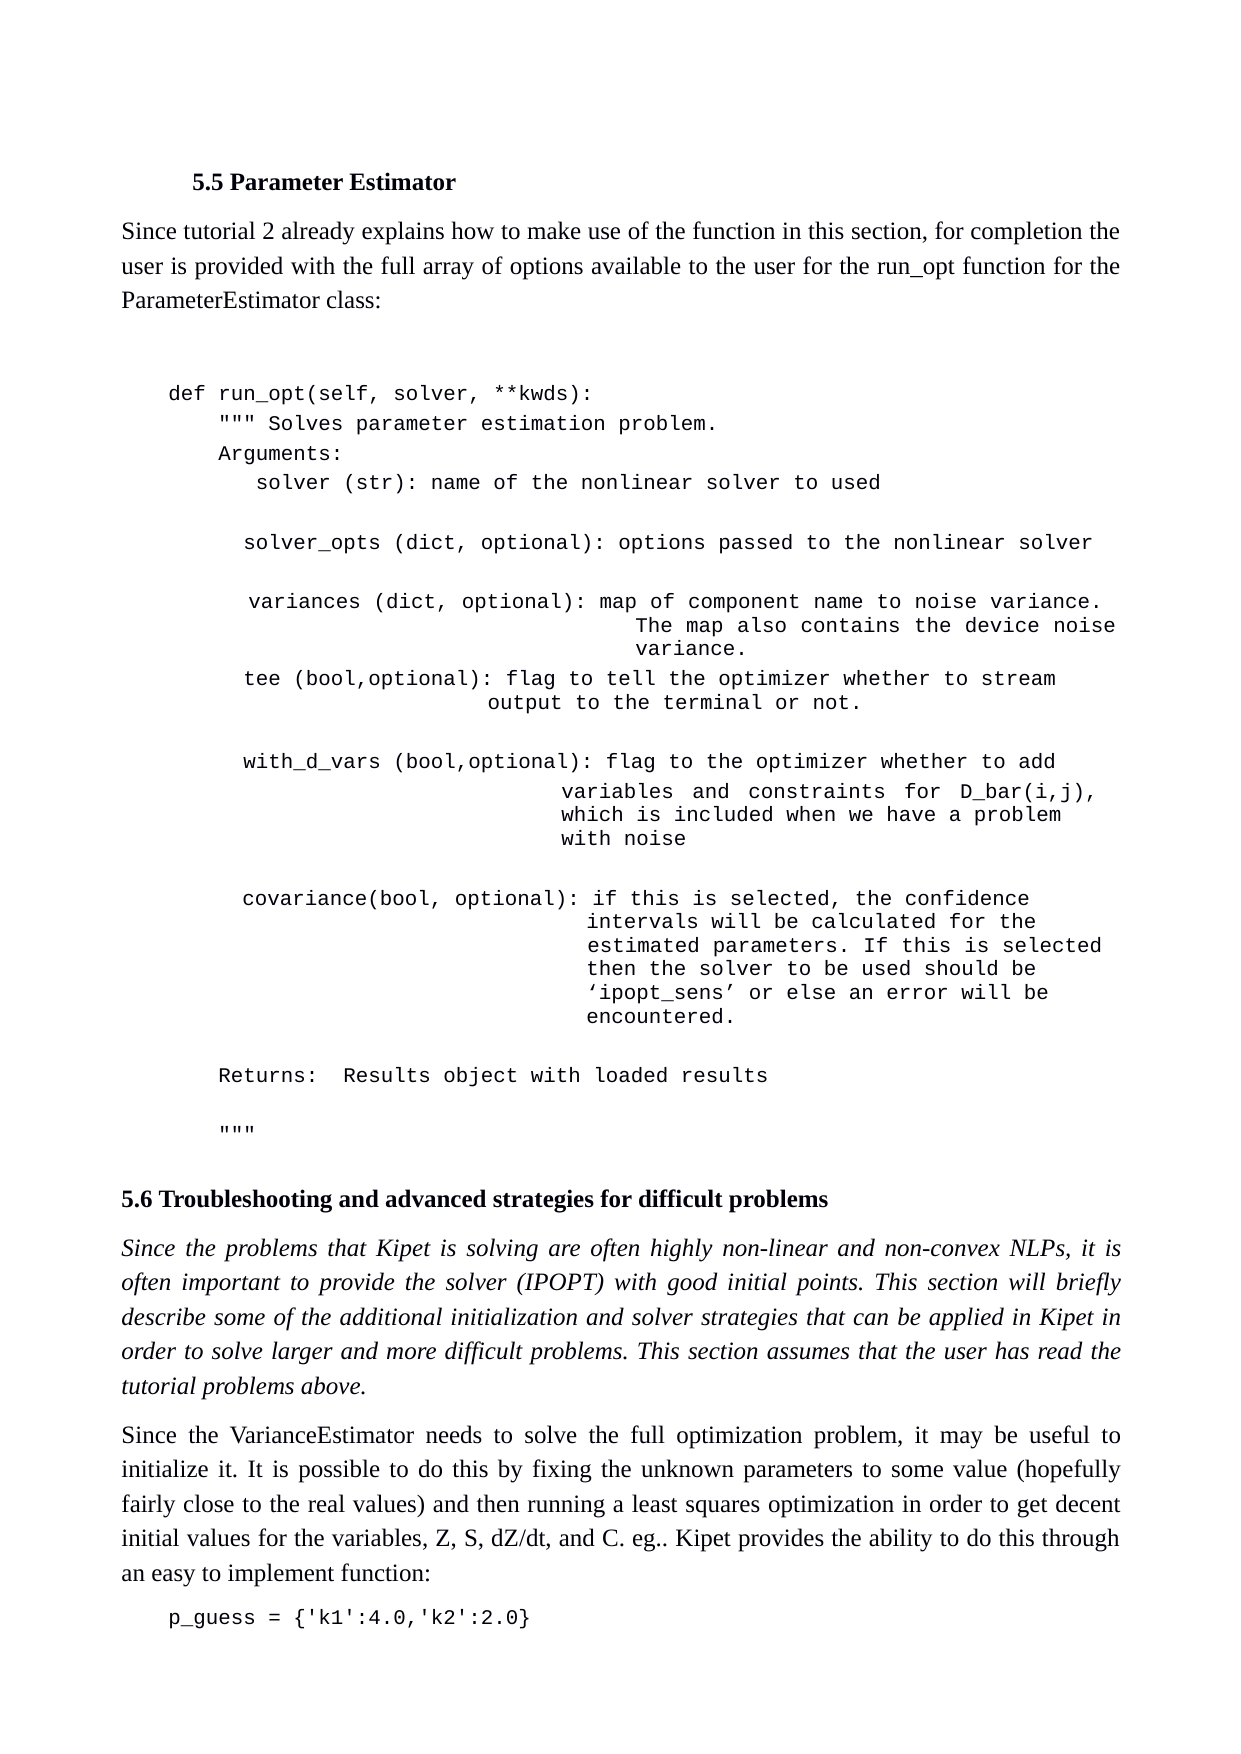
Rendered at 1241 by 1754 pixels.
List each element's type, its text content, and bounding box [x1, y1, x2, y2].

text Returns: Results object with loaded results [118, 1065, 1116, 1089]
text solver (str): name of the nonlinear solver to used [118, 472, 1116, 496]
text Arguments: [118, 443, 1116, 466]
text Since the VarianceEstimator needs to solve the full optimization problem, it may be useful to initialize it. It is possible to do this by fixing the unknown parameters to some value (hopefully fairly close to the real values) and then running a least squares optimization in order to get decent initial values for the variables, Z, S, dZ/dt, and C. eg.. Kipet provides the ability to do this through an easy to implement function: [121, 1420, 1122, 1587]
text with_d_vars (bool,optional): flag to the optimizer whether to add [118, 751, 1116, 775]
text 5.5 Parameter Estimator [121, 167, 1122, 196]
text solver_opts (dict, optional): options passed to the nonlinear solver [118, 532, 1116, 555]
text tee (bool,optional): flag to tell the optimizer whether to stream output to the terminal or not. [118, 668, 1116, 715]
text p_guess = {'k1':4.0,'k2':2.0} [118, 1607, 1116, 1631]
text Since the problems that Kipet is solving are often highly non-linear and non-convex NLPs, it is often important to provide the solver (IPOPT) with good initial points. This section will briefly describe some of the additional initialization and solver strategies that can be applied in Kipet in order to solve larger and more difficult problems. This section assumes that the user has read the tutorial problems above. [121, 1233, 1122, 1399]
text """ Solves parameter estimation problem. [118, 413, 1116, 437]
text variables and constraints for D_bar(i,j), which is included when we have a problem with noise [118, 781, 1116, 852]
text Since tutorial 2 already explains how to make use of the function in this section, for completion the user is provided with the full array of options available to the user for the run_opt function for the ParameterEstimator class: [121, 216, 1122, 314]
text 5.6 Troubleshooting and advanced strategies for difficult problems [121, 1184, 1122, 1213]
text covariance(bool, optional): if this is selected, the confidence intervals will be calculated for the estimated parameters. If this is selected then the solver to be used should be ‘ipopt_sens’ or else an error will be encountered. [118, 887, 1116, 1029]
text def run_opt(self, solver, **kwds): [118, 383, 1116, 407]
text """ [118, 1124, 1116, 1148]
text variances (dict, optional): map of component name to noise variance. The map also contains the device noise variance. [118, 591, 1116, 662]
